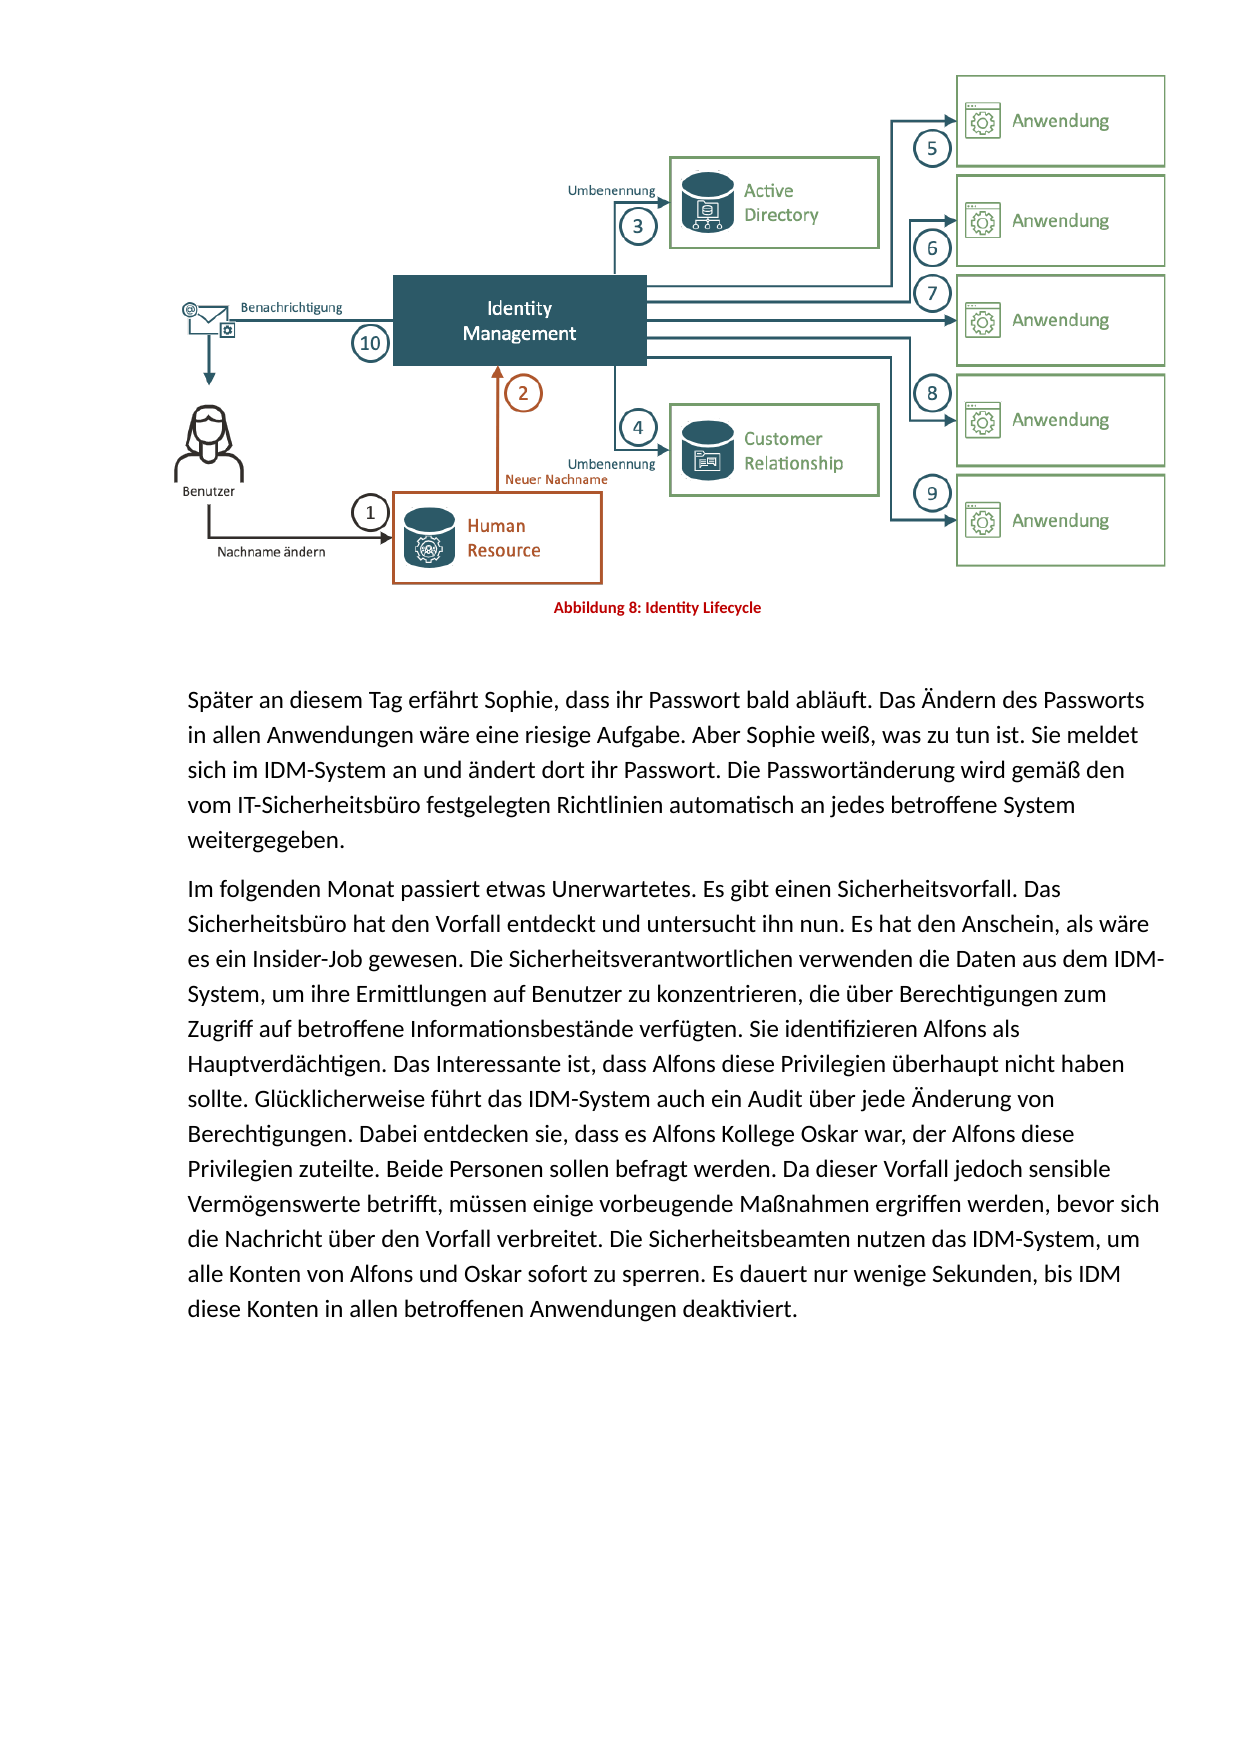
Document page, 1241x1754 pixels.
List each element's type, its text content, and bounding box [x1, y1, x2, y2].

text Abbildung 8: Identity Lifecycle [150, 585, 1166, 617]
picture [149, 75, 1166, 585]
text Später an diesem Tag erfährt Sophie, dass ihr Passwort bald abläuft. Das Ändern des Passworts in allen Anwendungen wäre eine riesige Aufgabe. Aber Sophie weiß, was zu tun ist. Sie meldet sich im IDM-System an und ändert dort ihr Passwort. Die Passwortänderung wird gemäß den vom IT-Sicherheitsbüro festgelegten Richtlinien automatisch an jedes betroffene System weitergegeben. [187, 684, 1165, 854]
text Im folgenden Monat passiert etwas Unerwartetes. Es gibt einen Sicherheitsvorfall. Das Sicherheitsbüro hat den Vorfall entdeckt und untersucht ihn nun. Es hat den Anschein, als wäre es ein Insider-Job gewesen. Die Sicherheitsverantwortlichen verwenden die Daten aus dem IDM-System, um ihre Ermittlungen auf Benutzer zu konzentrieren, die über Berechtigungen zum Zugriff auf betroffene Informationsbestände verfügten. Sie identifizieren Alfons als Hauptverdächtigen. Das Interessante ist, dass Alfons diese Privilegien überhaupt nicht haben sollte. Glücklicherweise führt das IDM-System auch ein Audit über jede Änderung von Berechtigungen. Dabei entdecken sie, dass es Alfons Kollege Oskar war, der Alfons diese Privilegien zuteilte. Beide Personen sollen befragt werden. Da dieser Vorfall jedoch sensible Vermögenswerte betrifft, müssen einige vorbeugende Maßnahmen ergriffen werden, bevor sich die Nachricht über den Vorfall verbreitet. Die Sicherheitsbeamten nutzen das IDM-System, um alle Konten von Alfons und Oskar sofort zu sperren. Es dauert nur wenige Sekunden, bis IDM diese Konten in allen betroffenen Anwendungen deaktiviert. [187, 873, 1165, 1324]
